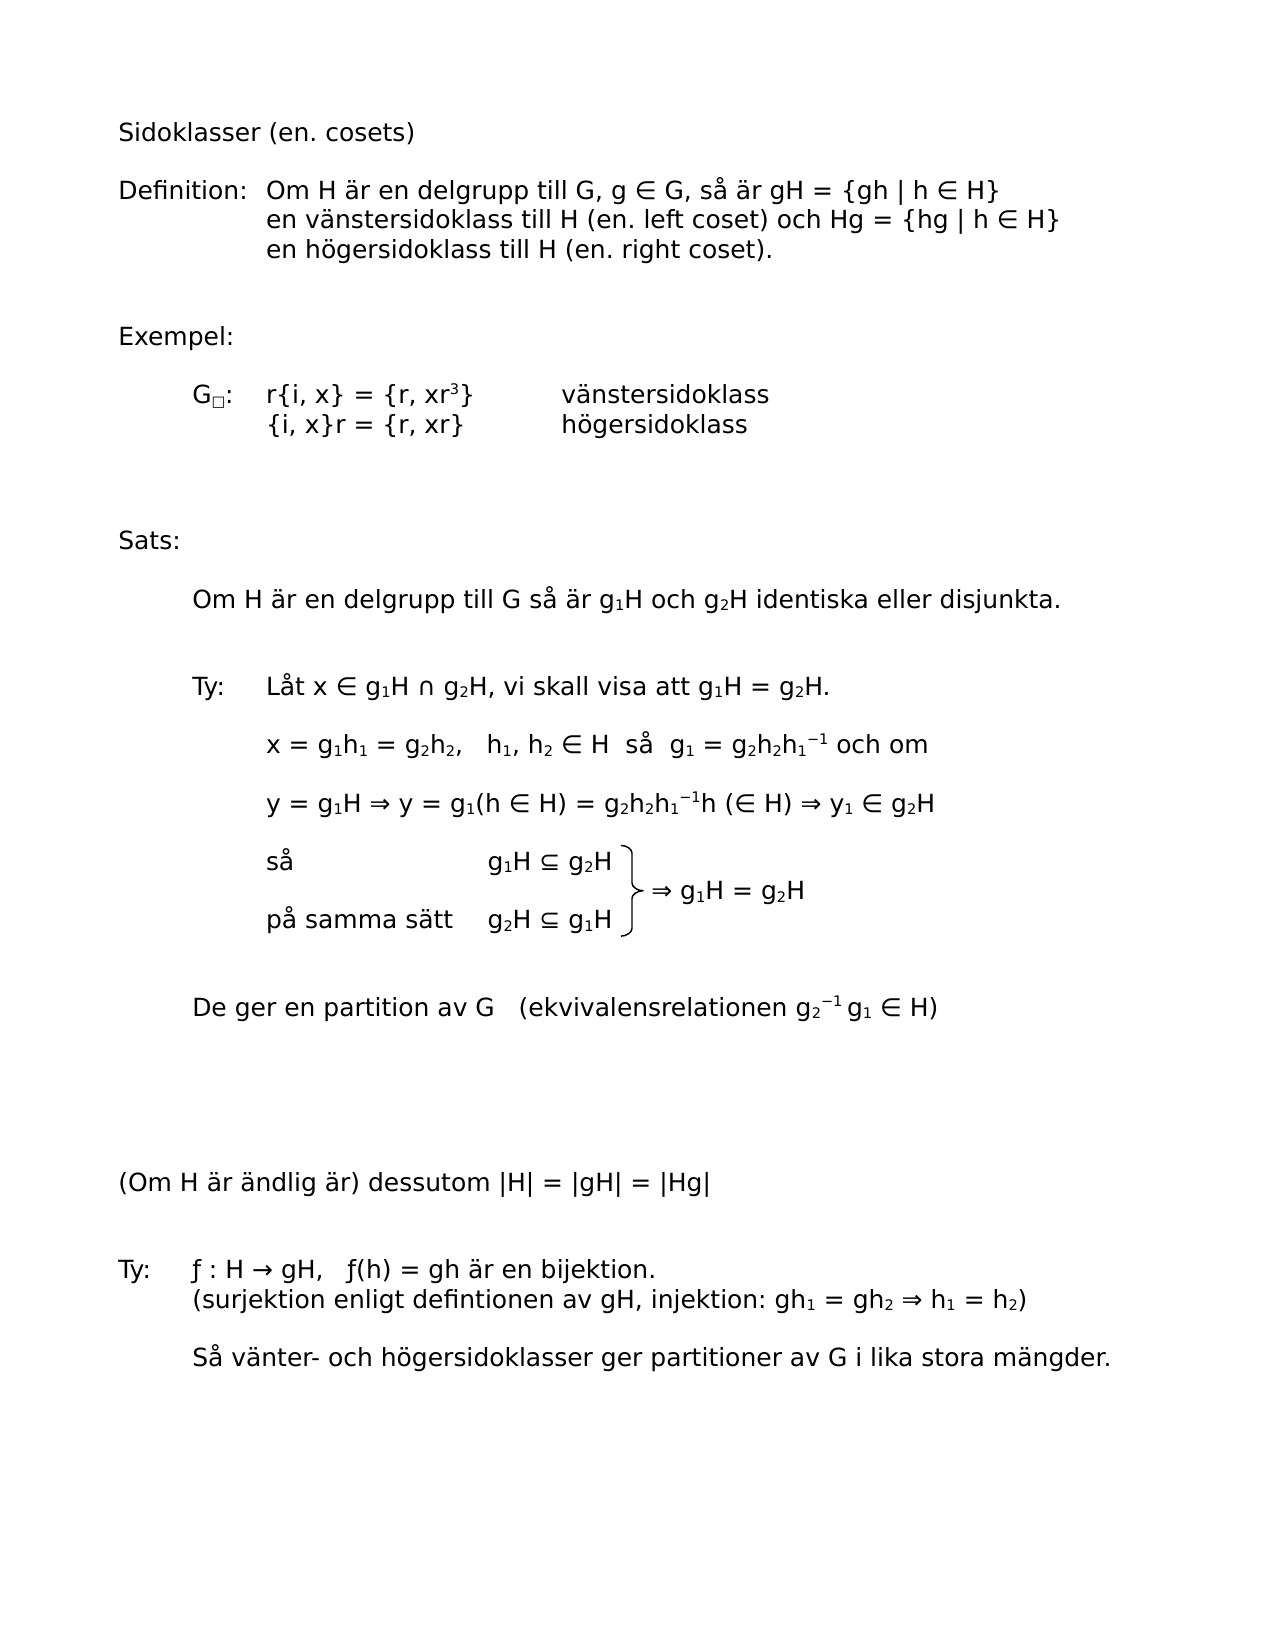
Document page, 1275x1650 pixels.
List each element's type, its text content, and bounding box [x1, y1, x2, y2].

text Sats: [118, 526, 1157, 556]
text en vänstersidoklass till H (en. left coset) och Hg = {hg | h ∈ H} [118, 206, 1157, 235]
text ⇒ g1H = g2H [633, 876, 1157, 906]
text x = g1h1 = g2h2, h1, h2 ∈ H så g1 = g2h2h1−1 och om [118, 731, 1157, 760]
text Ty: Låt x ∈ g1H ∩ g2H, vi skall visa att g1H = g2H. [118, 672, 1157, 701]
text på samma sätt g2H ⊆ g1H [118, 906, 631, 935]
text De ger en partition av G (ekvivalensrelationen g2−1 g1 ∈ H) [118, 993, 1157, 1022]
text y = g1H ⇒ y = g1(h ∈ H) = g2h2h1−1h (∈ H) ⇒ y1 ∈ g2H [118, 789, 1157, 818]
text [630, 906, 1157, 935]
text G□: r{i, x} = {r, xr3} vänstersidoklass [118, 381, 1157, 410]
text Exempel: [118, 322, 1157, 351]
text så g1H ⊆ g2H [118, 847, 631, 876]
text [118, 876, 637, 906]
text Definition: Om H är en delgrupp till G, g ∈ G, så är gH = {gh | h ∈ H} [118, 176, 1157, 206]
text Sidoklasser (en. cosets) [118, 118, 1157, 147]
text {i, x}r = {r, xr} högersidoklass [118, 410, 1157, 439]
text en högersidoklass till H (en. right coset). [118, 235, 1157, 264]
text Ty: ƒ : H → gH, ƒ(h) = gh är en bijektion. [118, 1256, 1157, 1285]
text [630, 847, 1157, 876]
text (surjektion enligt defintionen av gH, injektion: gh1 = gh2 ⇒ h1 = h2) [118, 1285, 1157, 1314]
text Om H är en delgrupp till G så är g1H och g2H identiska eller disjunkta. [118, 585, 1157, 614]
text (Om H är ändlig är) dessutom |H| = |gH| = |Hg| [118, 1168, 1157, 1197]
text Så vänter- och högersidoklasser ger partitioner av G i lika stora mängder. [118, 1343, 1157, 1372]
